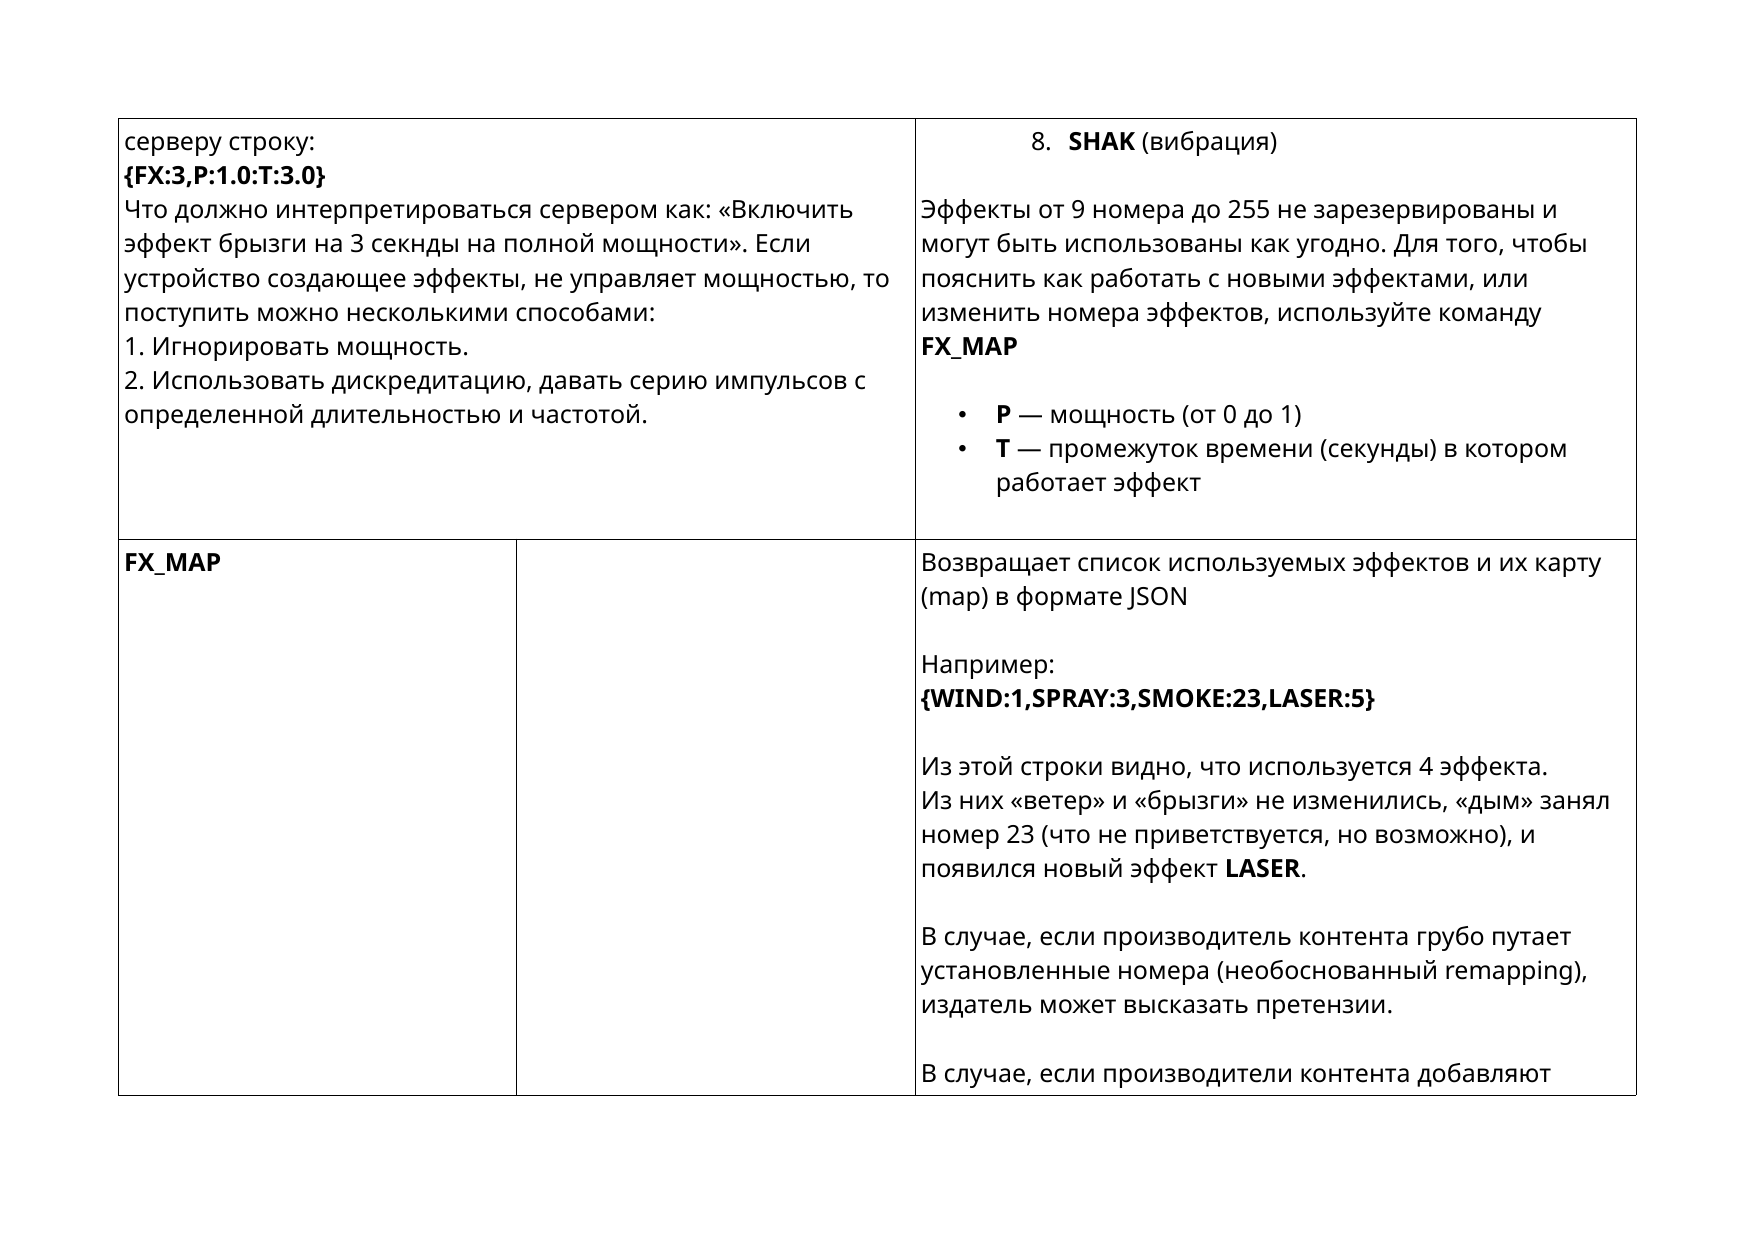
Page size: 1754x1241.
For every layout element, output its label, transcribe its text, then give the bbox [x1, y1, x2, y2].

table_cell Возвращает список используемых эффектов и их карту (map) в формате JSON Например: {WIND:1,SPRAY:3,SMOKE:23,LASER:5} Из этой строки видно, что используется 4 эффекта. Из них «ветер» и «брызги» не изменились, «дым» занял номер 23 (что не приветствуется, но возможно), и появился новый эффект LASER. В случае, если производитель контента грубо путает установленные номера (необоснованный remapping), издатель может высказать претензии. В случае, если производители контента добавляют [916, 540, 1636, 1095]
table_cell Строка в формате JSON, где: FX — номер эффекта (от 0 до 255) WIND (ветер) LIGHT (стробоскоп) SPRAY (брызги) SMOKE (дым) SNAKE (змеи, «мышиные хвостики») SOAP (пузыри) SNOW (снег) SHAK (вибрация) Эффекты от 9 номера до 255 не зарезервированы и могут быть использованы как угодно. Для того, чтобы пояснить как работать с новыми эффектами, или изменить номера эффектов, используйте команду FX_MAP P — мощность (от 0 до 1) T — промежуток времени (секунды) в котором работает эффект [916, 119, 1636, 538]
table_cell FX_MAP [119, 540, 516, 1095]
table_cell [517, 540, 915, 1095]
table_cell серверу строку: {FX:3,P:1.0:T:3.0} Что должно интерпретироваться сервером как: «Включить эффект брызги на 3 секнды на полной мощности». Если устройство создающее эффекты, не управляет мощностью, то поступить можно несколькими способами: 1. Игнорировать мощность. 2. Использовать дискредитацию, давать серию импульсов с определенной длительностью и частотой. [119, 119, 915, 538]
